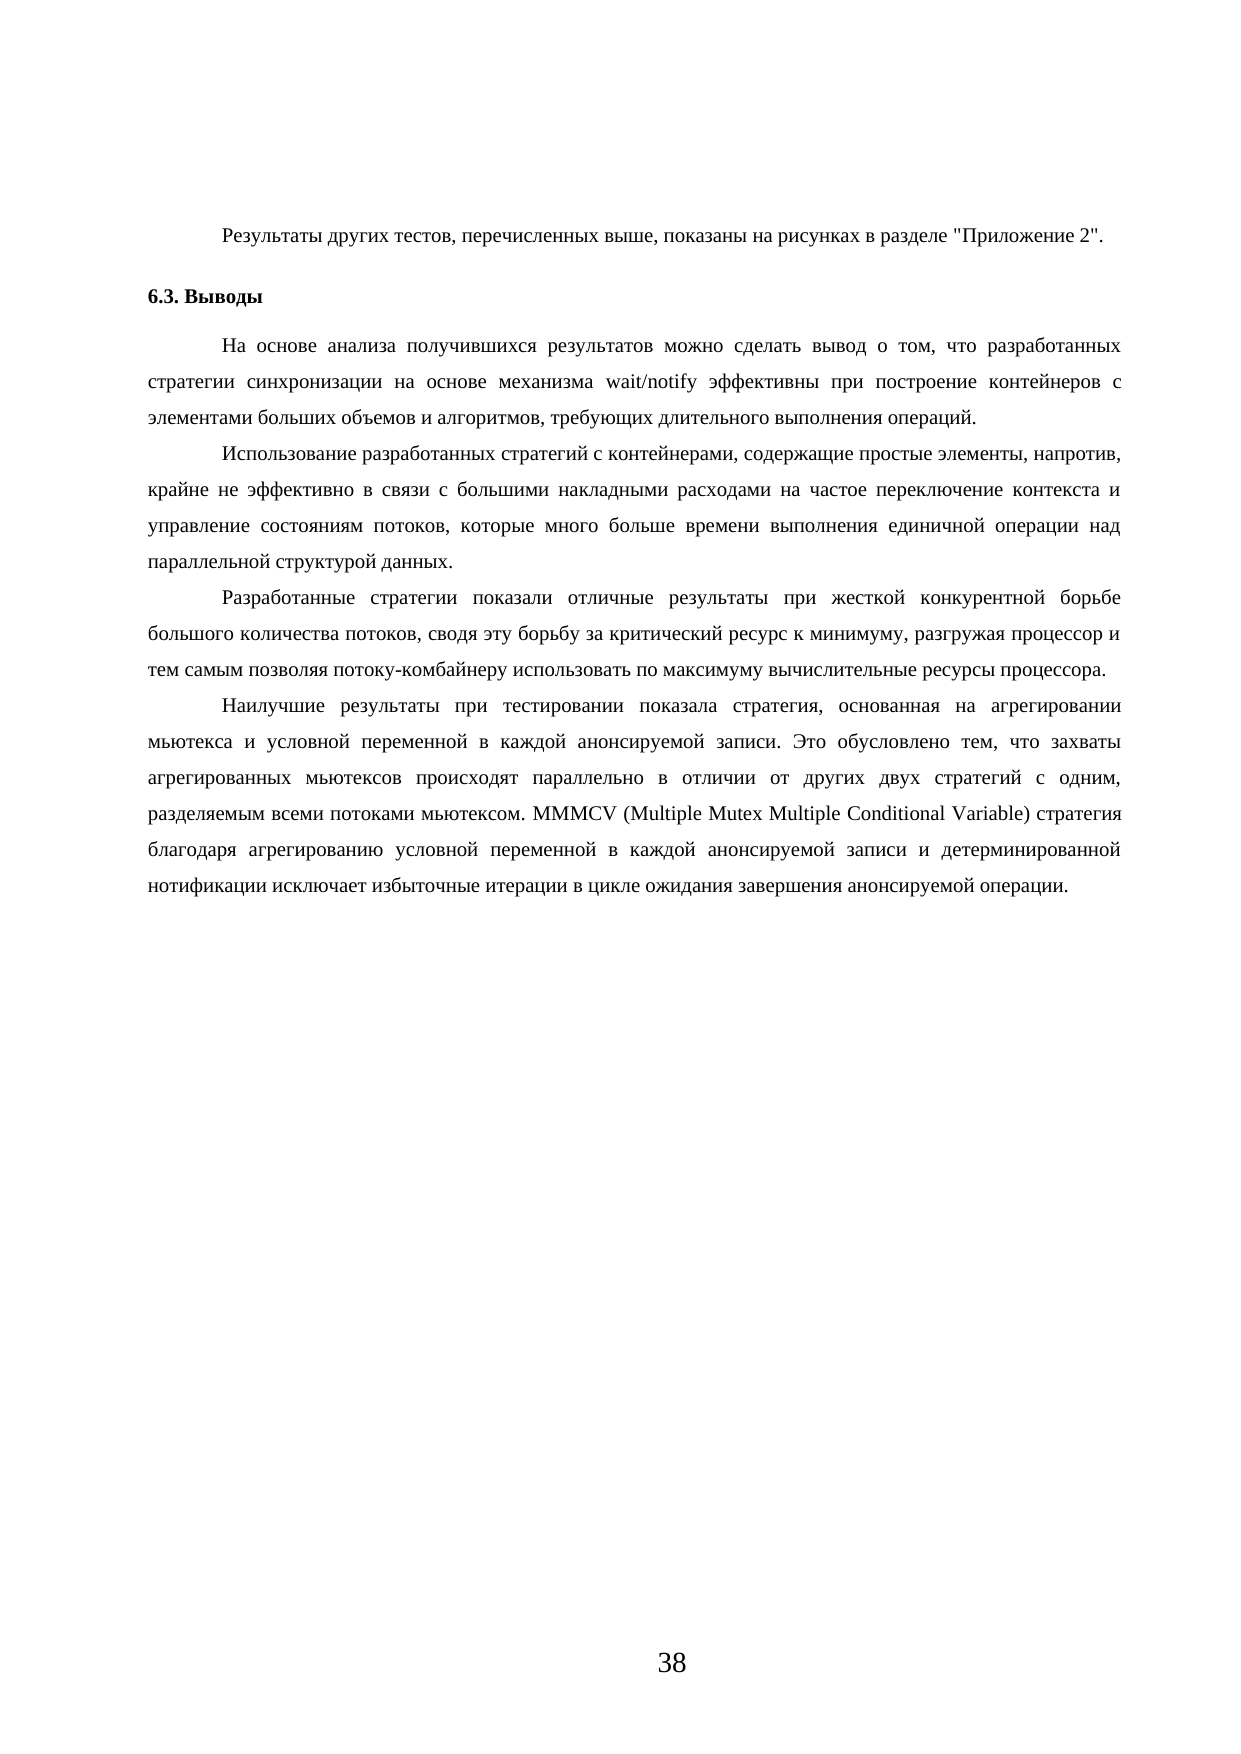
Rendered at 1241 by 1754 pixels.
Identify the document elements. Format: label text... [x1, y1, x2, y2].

text Результаты других тестов, перечисленных выше, показаны на рисунках в разделе "Приложение 2". [148, 223, 1122, 247]
text Разработанные стратегии показали отличные результаты при жесткой конкурентной борьбе большого количества потоков, сводя эту борьбу за критический ресурс к минимуму, разгружая процессор и тем самым позволяя потоку-комбайнеру использовать по максимуму вычислительные ресурсы процессора. [148, 585, 1122, 681]
subtitle Выводы [148, 284, 1122, 308]
text Наилучшие результаты при тестировании показала стратегия, основанная на агрегировании мьютекса и условной переменной в каждой анонсируемой записи. Это обусловлено тем, что захваты агрегированных мьютексов происходят параллельно в отличии от других двух стратегий с одним, разделяемым всеми потоками мьютексом. MMMCV (Multiple Mutex Multiple Conditional Variable) стратегия благодаря агрегированию условной переменной в каждой анонсируемой записи и детерминированной нотификации исключает избыточные итерации в цикле ожидания завершения анонсируемой операции. [148, 693, 1122, 897]
text Использование разработанных стратегий с контейнерами, содержащие простые элементы, напротив, крайне не эффективно в связи с большими накладными расходами на частое переключение контекста и управление состояниям потоков, которые много больше времени выполнения единичной операции над параллельной структурой данных. [148, 441, 1122, 573]
text На основе анализа получившихся результатов можно сделать вывод о том, что разработанных стратегии синхронизации на основе механизма wait/notify эффективны при построение контейнеров с элементами больших объемов и алгоритмов, требующих длительного выполнения операций. [148, 333, 1122, 429]
